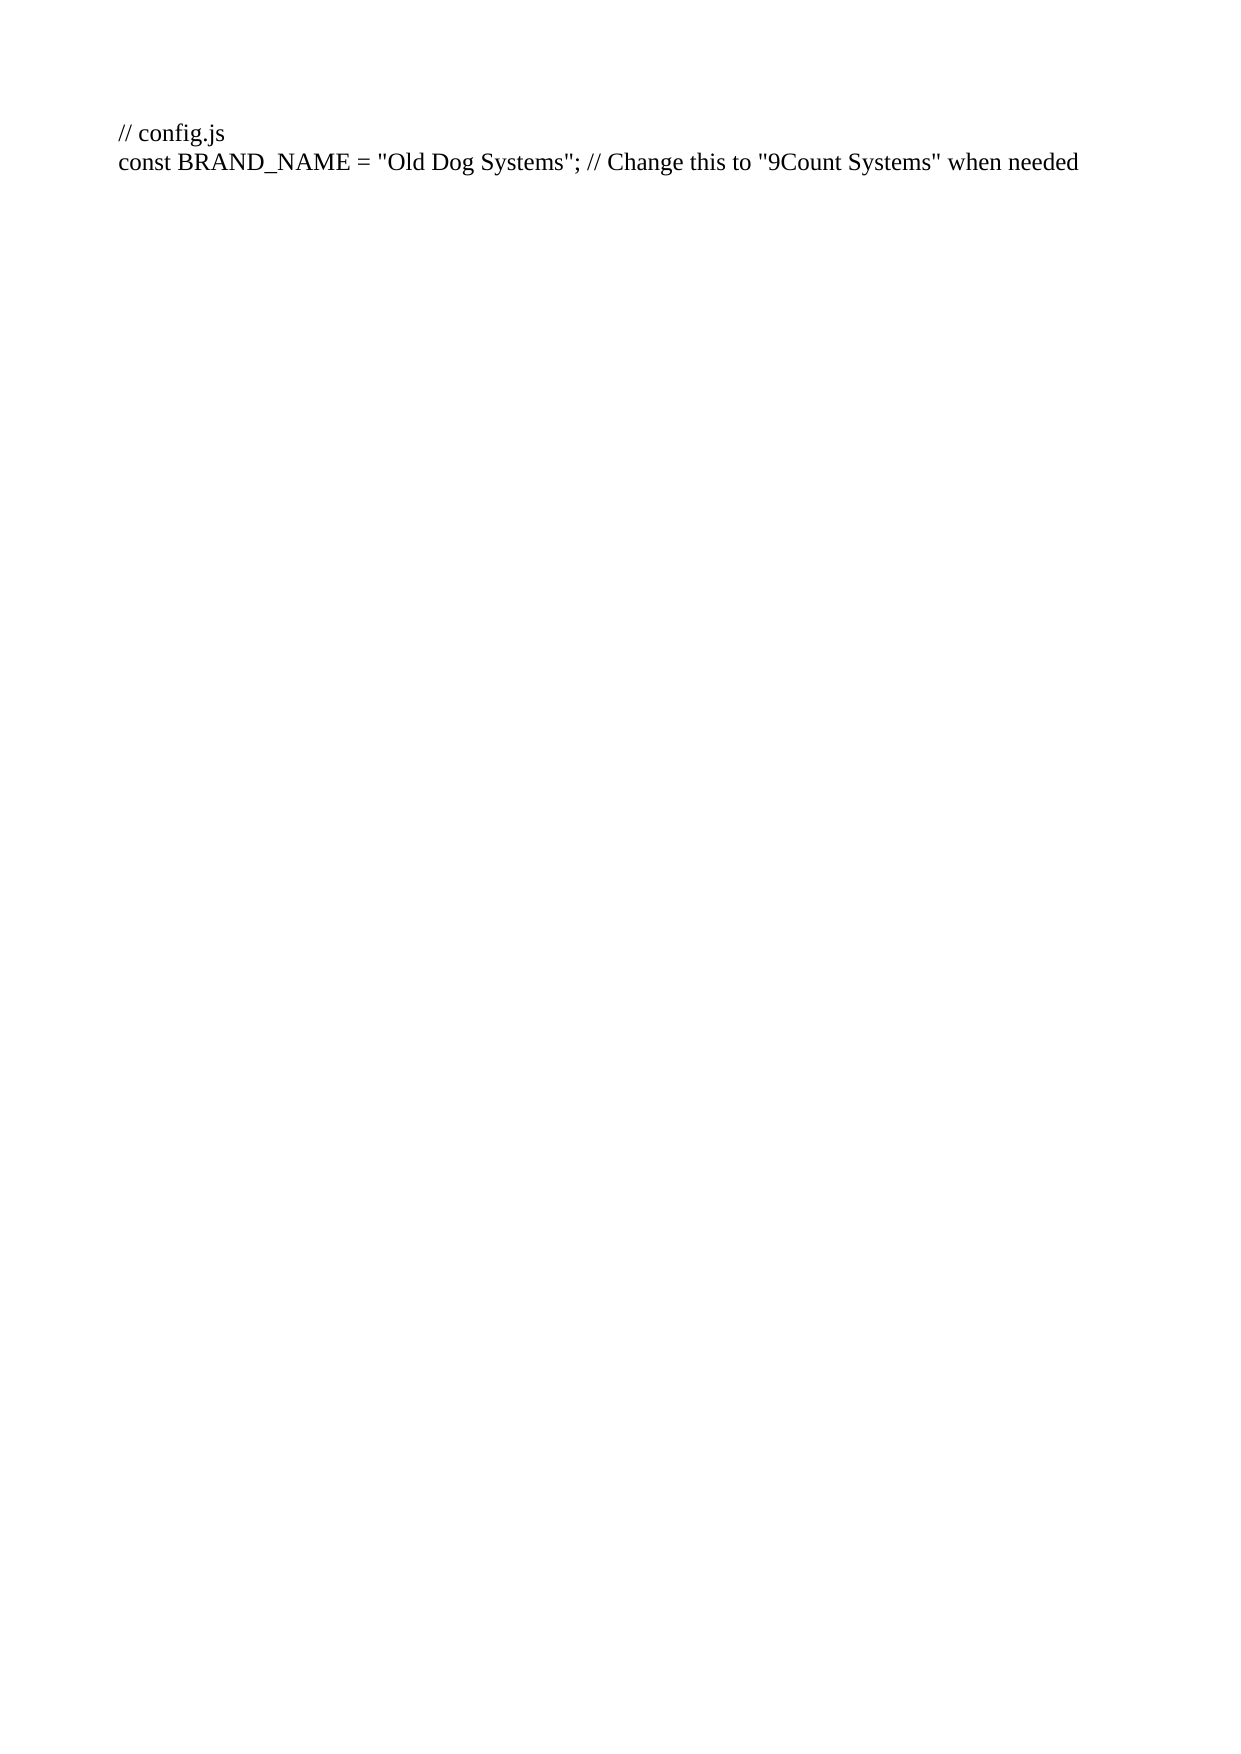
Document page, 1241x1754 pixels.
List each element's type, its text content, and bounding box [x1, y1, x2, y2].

text // config.js [118, 118, 1122, 147]
text const BRAND_NAME = "Old Dog Systems"; // Change this to "9Count Systems" when needed [118, 147, 1122, 176]
